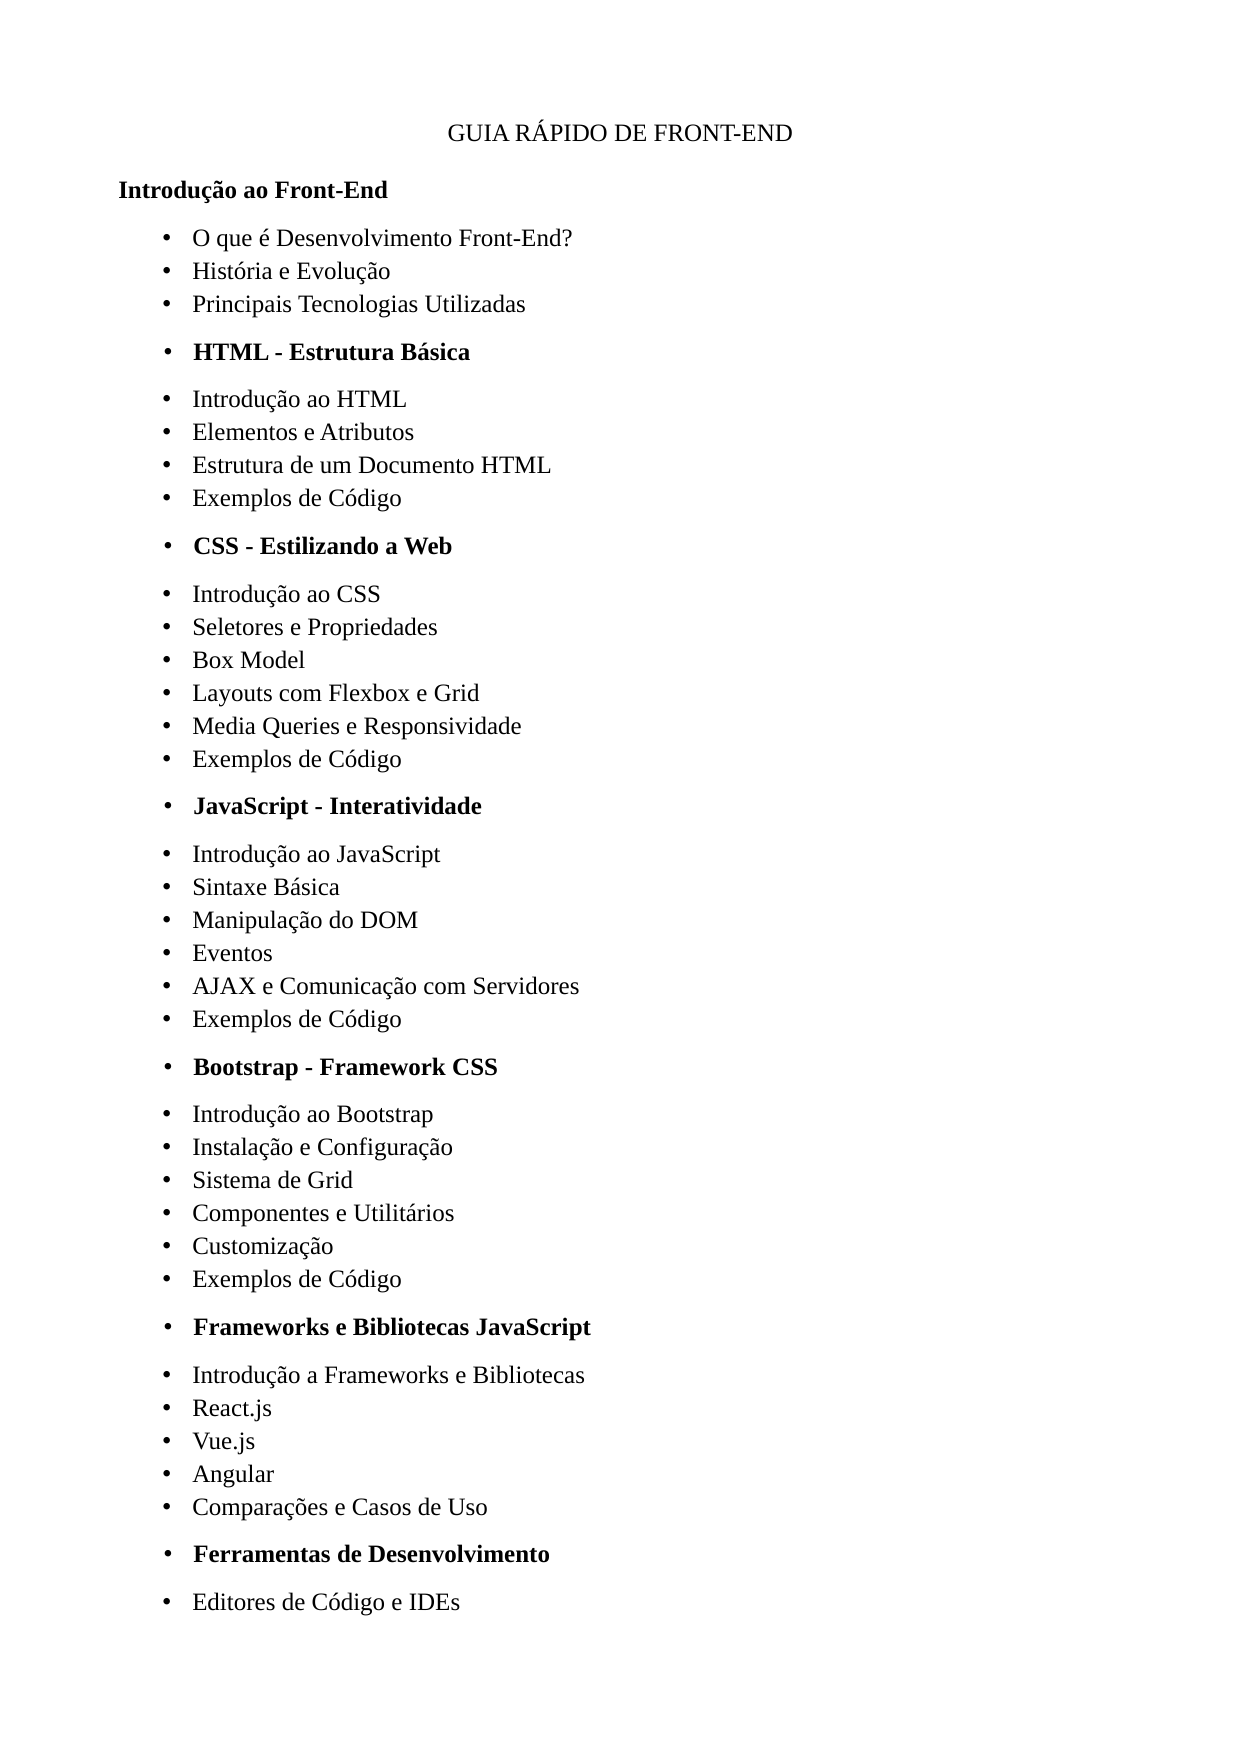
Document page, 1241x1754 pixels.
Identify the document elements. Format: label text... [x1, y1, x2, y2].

list CSS - Estilizando a Web [164, 531, 1122, 560]
list Ferramentas de Desenvolvimento [164, 1539, 1122, 1568]
list Box Model [162, 645, 1122, 673]
list Exemplos de Código [162, 483, 1122, 512]
list JavaScript - Interatividade [164, 791, 1122, 820]
list Bootstrap - Framework CSS [164, 1052, 1122, 1081]
list HTML - Estrutura Básica [164, 337, 1122, 366]
list Editores de Código e IDEs [162, 1587, 1122, 1616]
text Introdução ao Front-End [118, 176, 1122, 204]
list Customização [162, 1231, 1122, 1260]
list Sistema de Grid [162, 1165, 1122, 1194]
list Estrutura de um Documento HTML [162, 451, 1122, 479]
list Introdução ao Bootstrap [162, 1099, 1122, 1128]
list História e Evolução [162, 256, 1122, 285]
list Elementos e Atributos [162, 417, 1122, 446]
list Seletores e Propriedades [162, 612, 1122, 641]
list Angular [162, 1459, 1122, 1487]
list Instalação e Configuração [162, 1132, 1122, 1161]
list Frameworks e Bibliotecas JavaScript [164, 1312, 1122, 1341]
list Introdução ao JavaScript [162, 839, 1122, 868]
list React.js [162, 1393, 1122, 1421]
list Principais Tecnologias Utilizadas [162, 289, 1122, 318]
list Introdução a Frameworks e Bibliotecas [162, 1360, 1122, 1388]
list AJAX e Comunicação com Servidores [162, 971, 1122, 1000]
list Media Queries e Responsividade [162, 711, 1122, 739]
list Manipulação do DOM [162, 905, 1122, 934]
text GUIA RÁPIDO DE FRONT-END [118, 118, 1122, 147]
list Componentes e Utilitários [162, 1198, 1122, 1227]
list Sintaxe Básica [162, 872, 1122, 901]
list Exemplos de Código [162, 1264, 1122, 1293]
list Exemplos de Código [162, 1004, 1122, 1033]
list O que é Desenvolvimento Front-End? [162, 223, 1122, 252]
list Comparações e Casos de Uso [162, 1492, 1122, 1521]
list Layouts com Flexbox e Grid [162, 678, 1122, 707]
list Introdução ao HTML [162, 384, 1122, 413]
list Vue.js [162, 1426, 1122, 1454]
list Eventos [162, 938, 1122, 967]
list Introdução ao CSS [162, 579, 1122, 607]
list Exemplos de Código [162, 744, 1122, 773]
